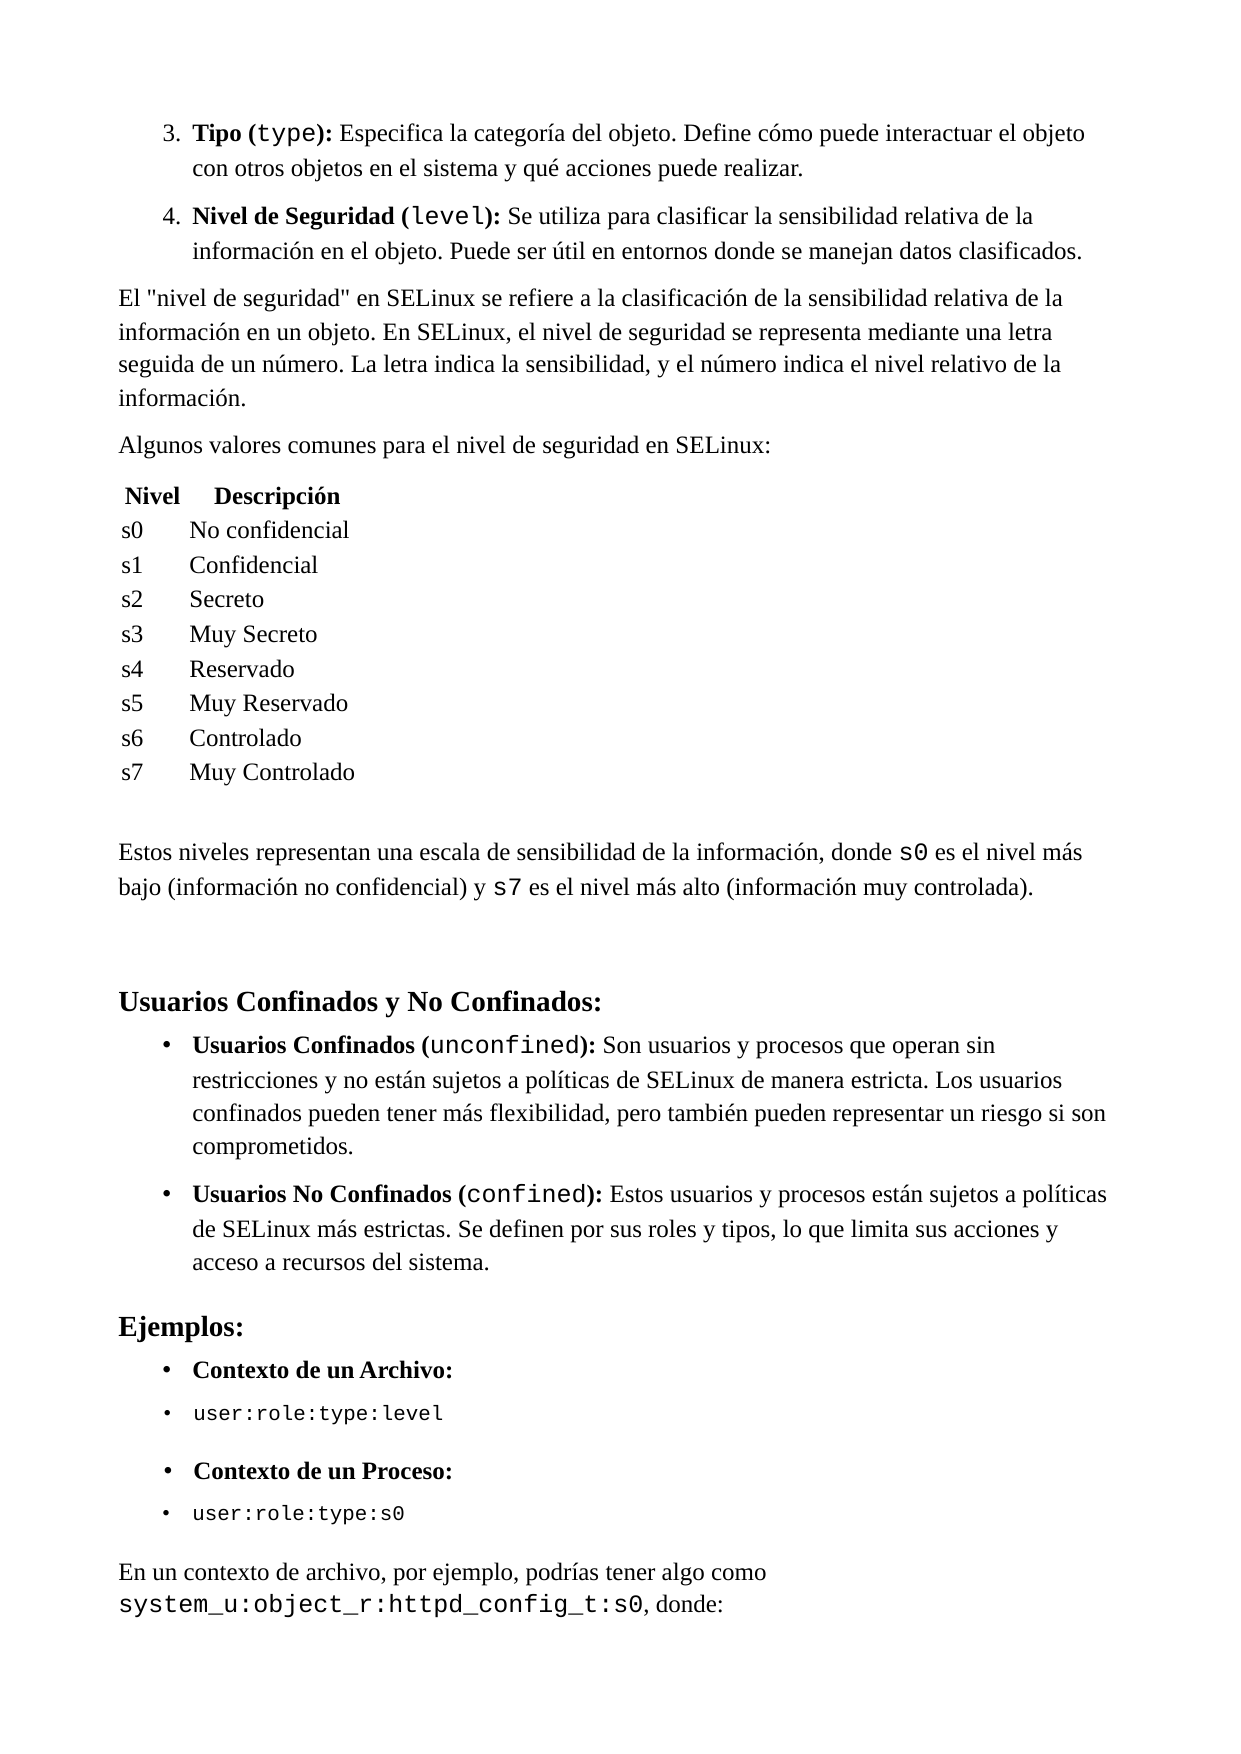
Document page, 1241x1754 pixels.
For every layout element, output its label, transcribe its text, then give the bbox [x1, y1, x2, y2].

table_cell Controlado [186, 720, 368, 754]
subtitle Ejemplos: [118, 1309, 1122, 1343]
list Contexto de un Archivo: [162, 1355, 1122, 1384]
list user:role:type:level [164, 1403, 1122, 1426]
list Usuarios No Confinados (confined): Estos usuarios y procesos están sujetos a políticas de SELinux más estrictas. Se definen por sus roles y tipos, lo que limita sus acciones y acceso a recursos del sistema. [162, 1179, 1122, 1276]
table_cell Muy Secreto [186, 616, 368, 651]
subtitle Usuarios Confinados y No Confinados: [118, 984, 1122, 1017]
text En un contexto de archivo, por ejemplo, podrías tener algo como system_u:object_r:httpd_config_t:s0, donde: [118, 1557, 1122, 1620]
list Nivel de Seguridad (level): Se utiliza para clasificar la sensibilidad relativa de la información en el objeto. Puede ser útil en entornos donde se manejan datos clasificados. [162, 201, 1122, 265]
table_cell s7 [118, 755, 186, 789]
list user:role:type:s0 [162, 1503, 1122, 1527]
table_cell s3 [118, 616, 186, 651]
table_cell s4 [118, 651, 186, 685]
table_cell s0 [118, 513, 186, 547]
table_cell s5 [118, 685, 186, 720]
table_header Descripción [186, 478, 368, 512]
table_cell Confidencial [186, 547, 368, 582]
text Algunos valores comunes para el nivel de seguridad en SELinux: [118, 430, 1122, 459]
table_cell s1 [118, 547, 186, 582]
table_cell Muy Controlado [186, 755, 368, 789]
table_cell s2 [118, 582, 186, 616]
table_cell Muy Reservado [186, 685, 368, 720]
list Usuarios Confinados (unconfined): Son usuarios y procesos que operan sin restricciones y no están sujetos a políticas de SELinux de manera estricta. Los usuarios confinados pueden tener más flexibilidad, pero también pueden representar un riesgo si son comprometidos. [162, 1030, 1122, 1160]
table_cell s6 [118, 720, 186, 754]
table_cell Reservado [186, 651, 368, 685]
text El "nivel de seguridad" en SELinux se refiere a la clasificación de la sensibilidad relativa de la información en un objeto. En SELinux, el nivel de seguridad se representa mediante una letra seguida de un número. La letra indica la sensibilidad, y el número indica el nivel relativo de la información. [118, 283, 1122, 411]
list Tipo (type): Especifica la categoría del objeto. Define cómo puede interactuar el objeto con otros objetos en el sistema y qué acciones puede realizar. [162, 118, 1122, 182]
table_cell No confidencial [186, 513, 368, 547]
table_header Nivel [118, 478, 186, 512]
text Estos niveles representan una escala de sensibilidad de la información, donde s0 es el nivel más bajo (información no confidencial) y s7 es el nivel más alto (información muy controlada). [118, 837, 1122, 903]
list Contexto de un Proceso: [164, 1456, 1122, 1484]
table_cell Secreto [186, 582, 368, 616]
